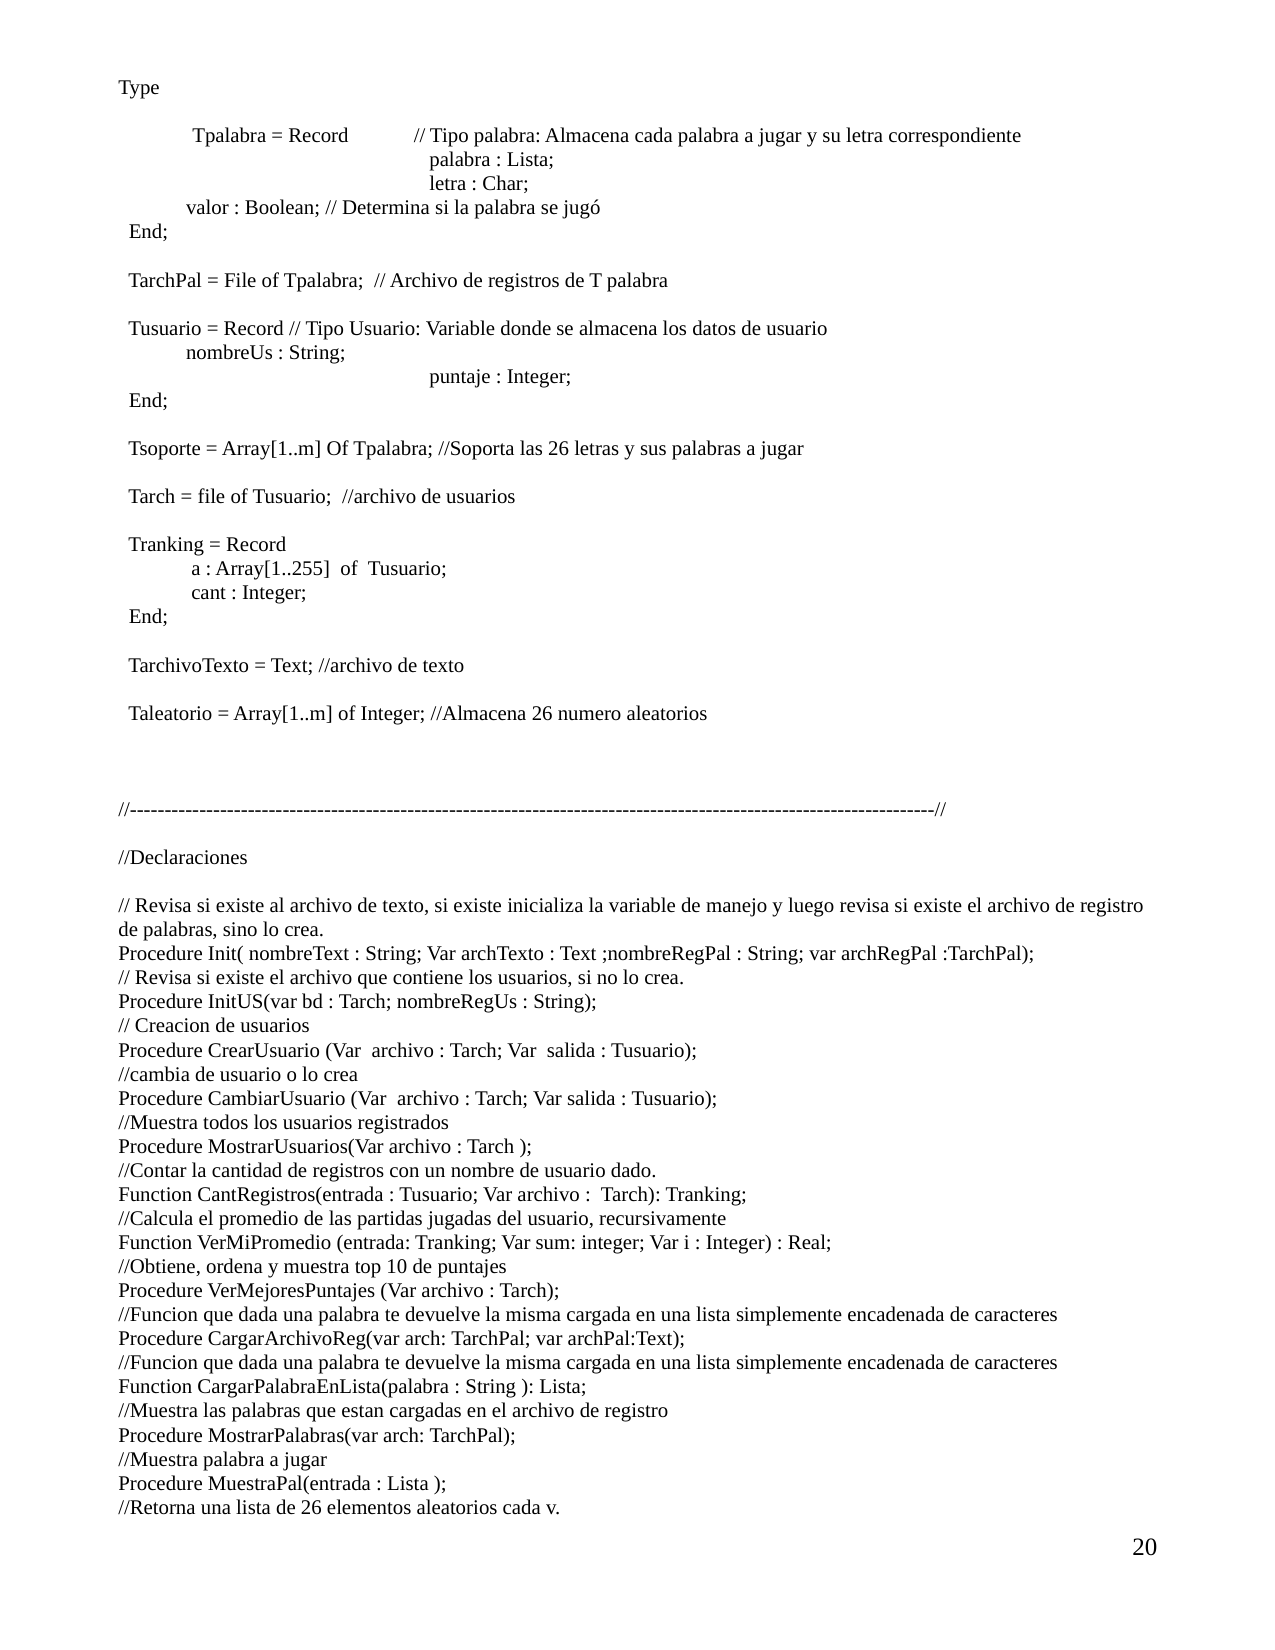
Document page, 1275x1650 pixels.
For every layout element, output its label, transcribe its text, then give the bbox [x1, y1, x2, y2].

text //Declaraciones [118, 845, 1157, 869]
text letra : Char; [118, 171, 1157, 195]
text nombreUs : String; [118, 340, 1157, 364]
text Function VerMiPromedio (entrada: Tranking; Var sum: integer; Var i : Integer) : Real; [118, 1230, 1157, 1254]
text //Funcion que dada una palabra te devuelve la misma cargada en una lista simplemente encadenada de caracteres [118, 1302, 1157, 1326]
text Procedure MostrarPalabras(var arch: TarchPal); [118, 1422, 1157, 1447]
text Tusuario = Record // Tipo Usuario: Variable donde se almacena los datos de usuario [118, 316, 1157, 340]
text Tranking = Record [118, 532, 1157, 556]
text Procedure MostrarUsuarios(Var archivo : Tarch ); [118, 1134, 1157, 1158]
text //Contar la cantidad de registros con un nombre de usuario dado. [118, 1158, 1157, 1182]
text //Muestra todos los usuarios registrados [118, 1110, 1157, 1134]
text //cambia de usuario o lo crea [118, 1062, 1157, 1086]
text // Revisa si existe el archivo que contiene los usuarios, si no lo crea. [118, 965, 1157, 989]
text Procedure CrearUsuario (Var archivo : Tarch; Var salida : Tusuario); [118, 1037, 1157, 1062]
text Procedure MuestraPal(entrada : Lista ); [118, 1471, 1157, 1495]
text //--------------------------------------------------------------------------------------------------------------------// [118, 797, 1157, 821]
text //Calcula el promedio de las partidas jugadas del usuario, recursivamente [118, 1206, 1157, 1230]
text valor : Boolean; // Determina si la palabra se jugó [118, 195, 1157, 219]
text Function CargarPalabraEnLista(palabra : String ): Lista; [118, 1374, 1157, 1398]
text a : Array[1..255] of Tusuario; [118, 556, 1157, 580]
text Procedure Init( nombreText : String; Var archTexto : Text ;nombreRegPal : String; var archRegPal :TarchPal); [118, 941, 1157, 965]
text puntaje : Integer; [118, 364, 1157, 388]
text // Creacion de usuarios [118, 1013, 1157, 1037]
text Type [118, 75, 1157, 99]
text Procedure CargarArchivoReg(var arch: TarchPal; var archPal:Text); [118, 1326, 1157, 1350]
text Procedure VerMejoresPuntajes (Var archivo : Tarch); [118, 1278, 1157, 1302]
text Tpalabra = Record // Tipo palabra: Almacena cada palabra a jugar y su letra correspondiente [118, 123, 1157, 147]
text TarchivoTexto = Text; //archivo de texto [118, 652, 1157, 677]
text Tsoporte = Array[1..m] Of Tpalabra; //Soporta las 26 letras y sus palabras a jugar [118, 436, 1157, 460]
text // Revisa si existe al archivo de texto, si existe inicializa la variable de manejo y luego revisa si existe el archivo de registro de palabras, sino lo crea. [118, 893, 1157, 941]
text End; [118, 219, 1157, 243]
text cant : Integer; [118, 580, 1157, 604]
text //Obtiene, ordena y muestra top 10 de puntajes [118, 1254, 1157, 1278]
text End; [118, 388, 1157, 412]
text TarchPal = File of Tpalabra; // Archivo de registros de T palabra [118, 267, 1157, 292]
text palabra : Lista; [118, 147, 1157, 171]
text Procedure CambiarUsuario (Var archivo : Tarch; Var salida : Tusuario); [118, 1086, 1157, 1110]
text End; [118, 604, 1157, 628]
text //Funcion que dada una palabra te devuelve la misma cargada en una lista simplemente encadenada de caracteres [118, 1350, 1157, 1374]
text Procedure InitUS(var bd : Tarch; nombreRegUs : String); [118, 989, 1157, 1013]
text Tarch = file of Tusuario; //archivo de usuarios [118, 484, 1157, 508]
text //Muestra las palabras que estan cargadas en el archivo de registro [118, 1398, 1157, 1422]
text Taleatorio = Array[1..m] of Integer; //Almacena 26 numero aleatorios [118, 701, 1157, 725]
text //Retorna una lista de 26 elementos aleatorios cada v. [118, 1495, 1157, 1519]
text Function CantRegistros(entrada : Tusuario; Var archivo : Tarch): Tranking; [118, 1182, 1157, 1206]
text //Muestra palabra a jugar [118, 1447, 1157, 1471]
